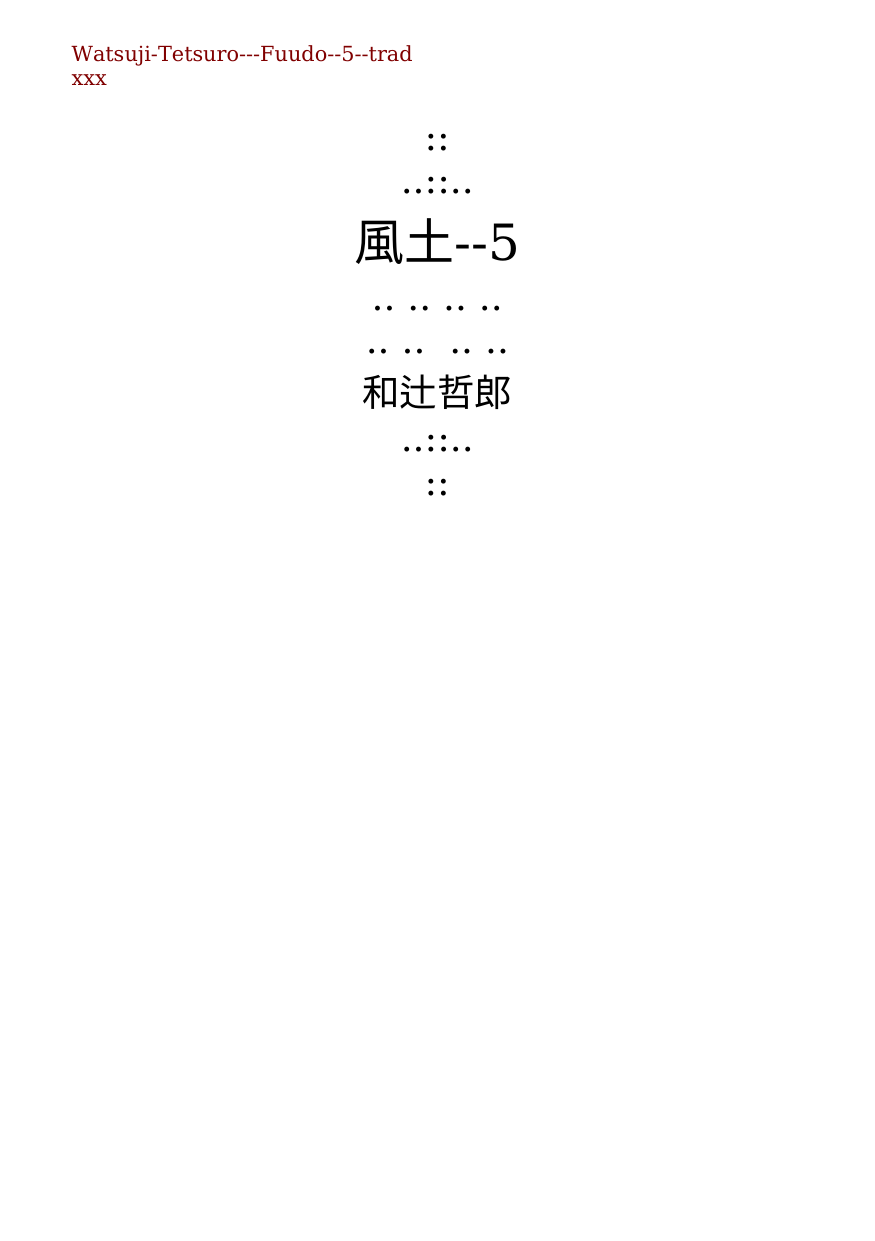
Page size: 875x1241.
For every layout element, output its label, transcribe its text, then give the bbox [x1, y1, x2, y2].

subtitle :: ..::.. 風土--5 .. .. .. .. .. .. .. .. 和辻哲郎 ..::.. :: [36, 116, 838, 504]
text xxx [71, 66, 803, 91]
text Watsuji-Tetsuro---Fuudo--5--trad [71, 42, 803, 66]
